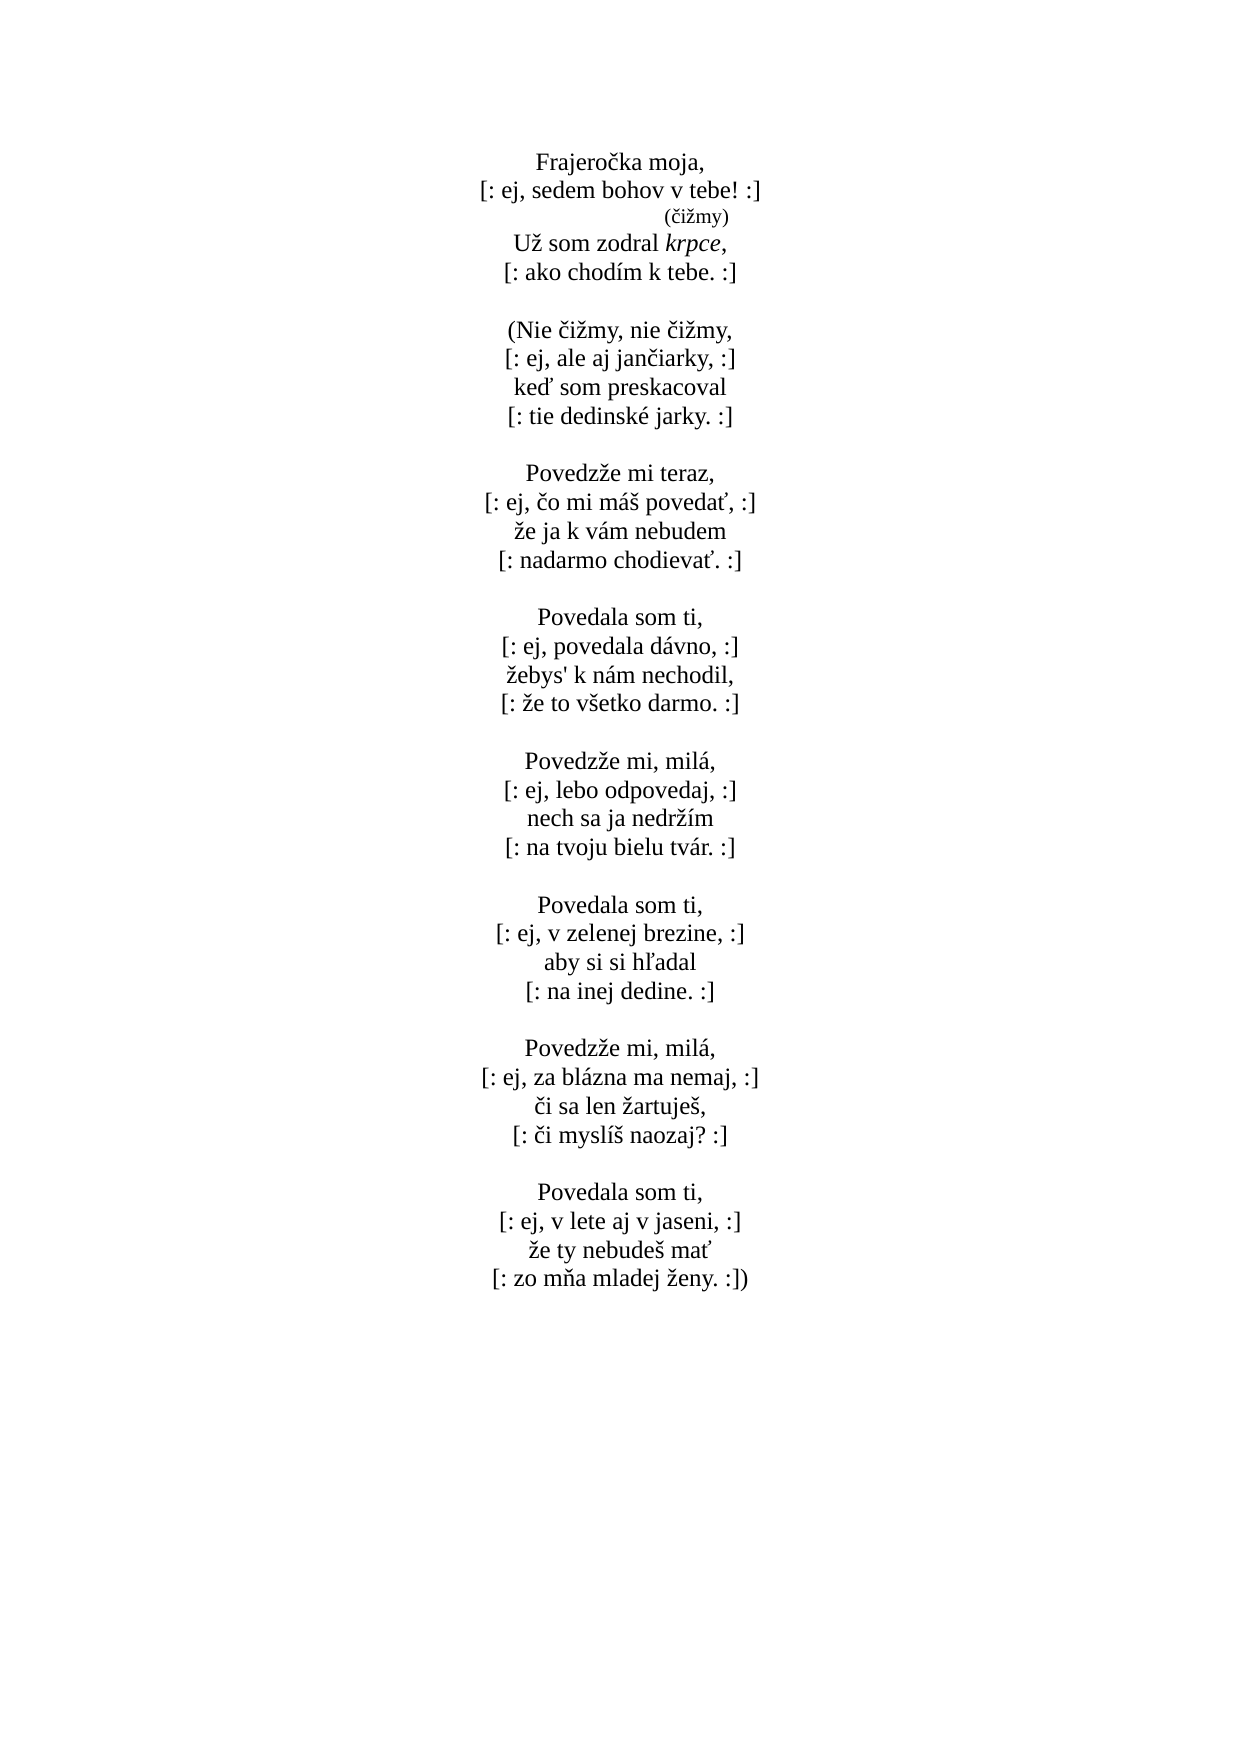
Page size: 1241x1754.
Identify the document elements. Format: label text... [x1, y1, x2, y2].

text [: ej, čo mi máš povedať, :] [118, 487, 1122, 516]
text aby si si hľadal [118, 947, 1122, 976]
text [: na tvoju bielu tvár. :] [118, 832, 1122, 861]
text či sa len žartuješ, [118, 1091, 1122, 1120]
text Povedzže mi teraz, [118, 458, 1122, 487]
text [: ej, v lete aj v jaseni, :] [118, 1206, 1122, 1235]
text (Nie čižmy, nie čižmy, [118, 315, 1122, 343]
text [: že to všetko darmo. :] [118, 688, 1122, 717]
text [: ako chodím k tebe. :] [118, 257, 1122, 286]
text [: nadarmo chodievať. :] [118, 545, 1122, 573]
text nech sa ja nedržím [118, 803, 1122, 832]
text že ty nebudeš mať [118, 1235, 1122, 1263]
text [: ej, lebo odpovedaj, :] [118, 775, 1122, 803]
text Povedala som ti, [118, 602, 1122, 631]
text Povedala som ti, [118, 890, 1122, 918]
text [: ej, ale aj jančiarky, :] [118, 343, 1122, 372]
text [: na inej dedine. :] [118, 976, 1122, 1005]
text žebys' k nám nechodil, [118, 660, 1122, 688]
text (čižmy) [118, 204, 1122, 228]
text Už som zodral krpce, [118, 228, 1122, 257]
text Povedzže mi, milá, [118, 746, 1122, 775]
text [: tie dedinské jarky. :] [118, 401, 1122, 430]
text že ja k vám nebudem [118, 516, 1122, 545]
text Frajeročka moja, [118, 147, 1122, 176]
text keď som preskacoval [118, 372, 1122, 401]
text Povedzže mi, milá, [118, 1033, 1122, 1062]
text [: zo mňa mladej ženy. :]) [118, 1263, 1122, 1292]
text [: ej, v zelenej brezine, :] [118, 918, 1122, 947]
text [: ej, povedala dávno, :] [118, 631, 1122, 660]
text [: ej, za blázna ma nemaj, :] [118, 1062, 1122, 1091]
text [: ej, sedem bohov v tebe! :] [118, 176, 1122, 204]
text [: či myslíš naozaj? :] [118, 1120, 1122, 1148]
text Povedala som ti, [118, 1177, 1122, 1206]
